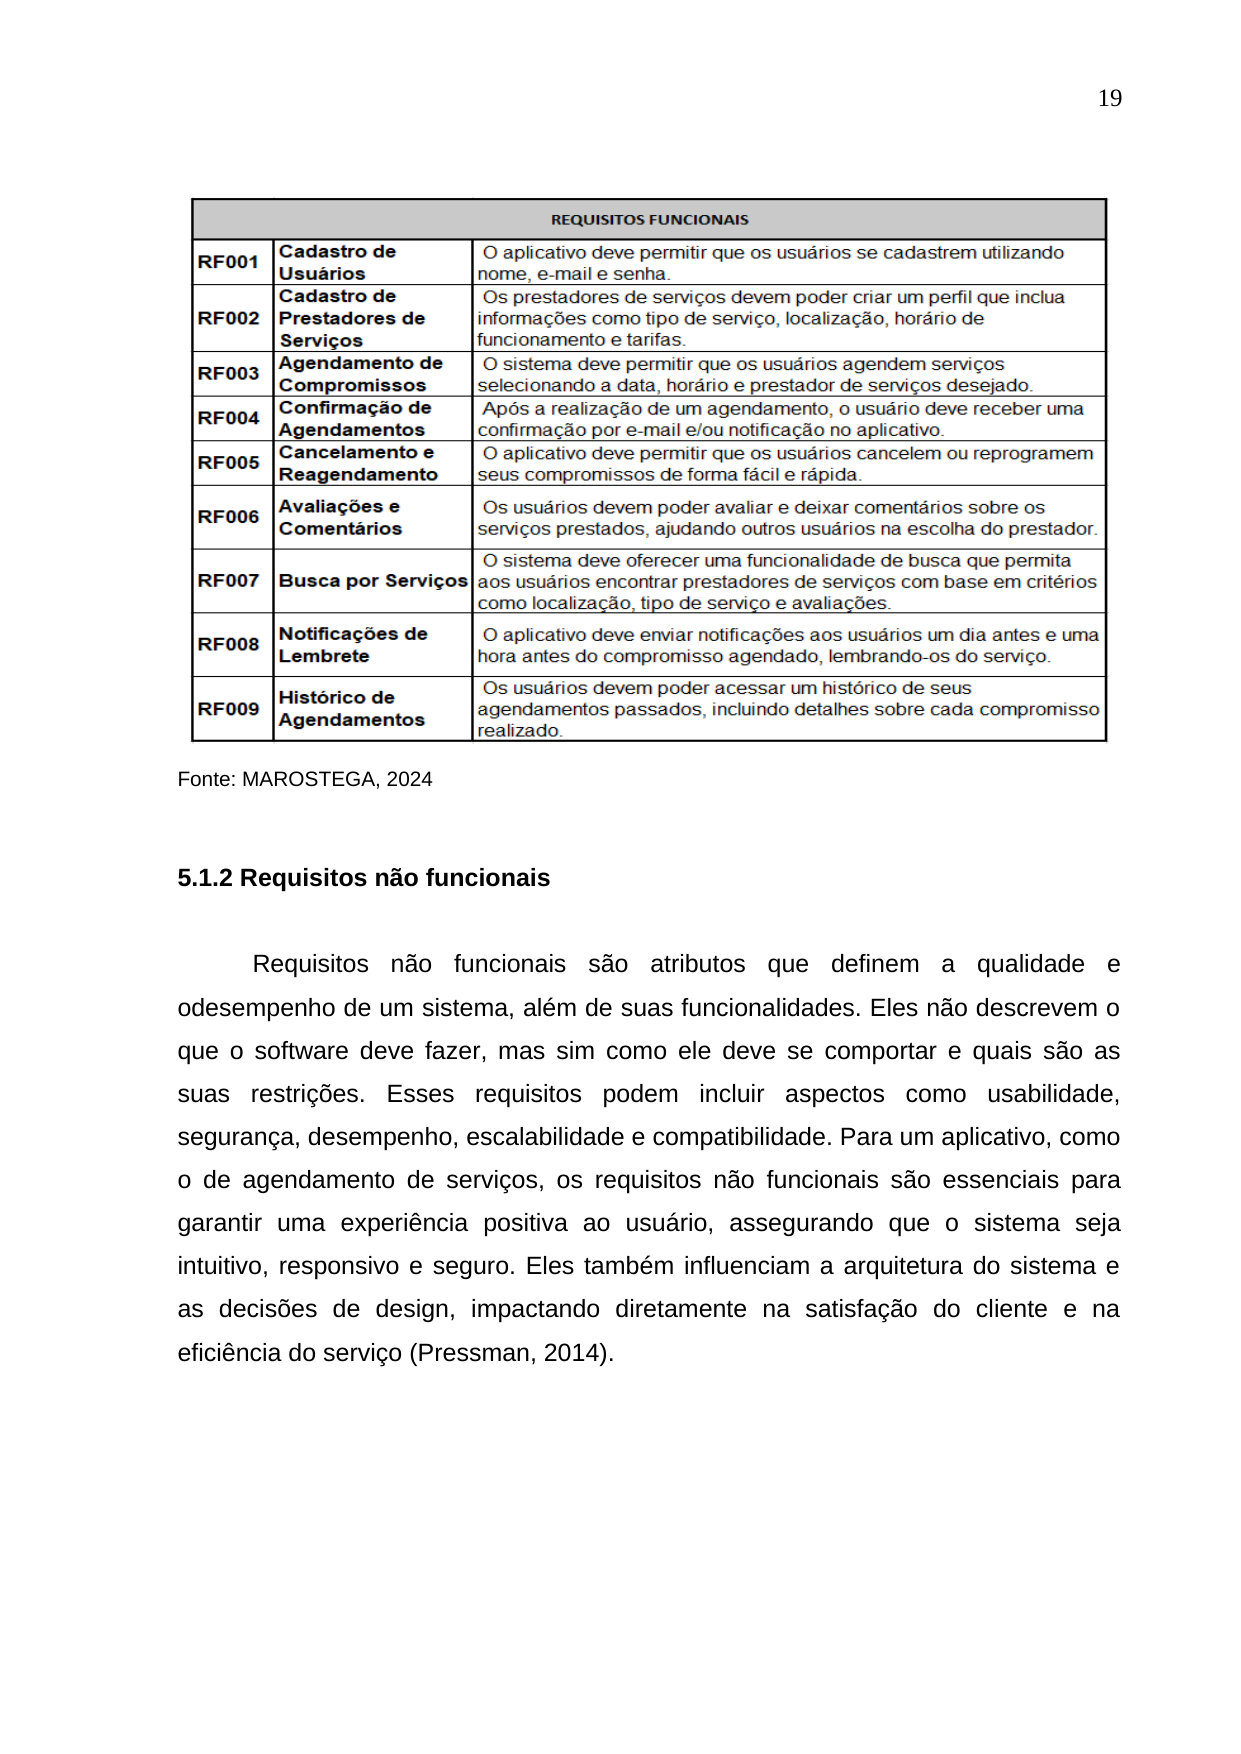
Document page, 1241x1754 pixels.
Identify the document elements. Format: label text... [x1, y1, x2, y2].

subtitle 5.1.2 Requisitos não funcionais [177, 863, 1122, 892]
picture [190, 197, 1110, 744]
text Requisitos não funcionais são atributos que definem a qualidade e odesempenho de um sistema, além de suas funcionalidades. Eles não descrevem o que o software deve fazer, mas sim como ele deve se comportar e quais são as suas restrições. Esses requisitos podem incluir aspectos como usabilidade, segurança, desempenho, escalabilidade e compatibilidade. Para um aplicativo, como o de agendamento de serviços, os requisitos não funcionais são essenciais para garantir uma experiência positiva ao usuário, assegurando que o sistema seja intuitivo, responsivo e seguro. Eles também influenciam a arquitetura do sistema e as decisões de design, impactando diretamente na satisfação do cliente e na eficiência do serviço (Pressman, 2014). [177, 949, 1122, 1366]
text Fonte: MAROSTEGA, 2024 [177, 198, 1122, 791]
